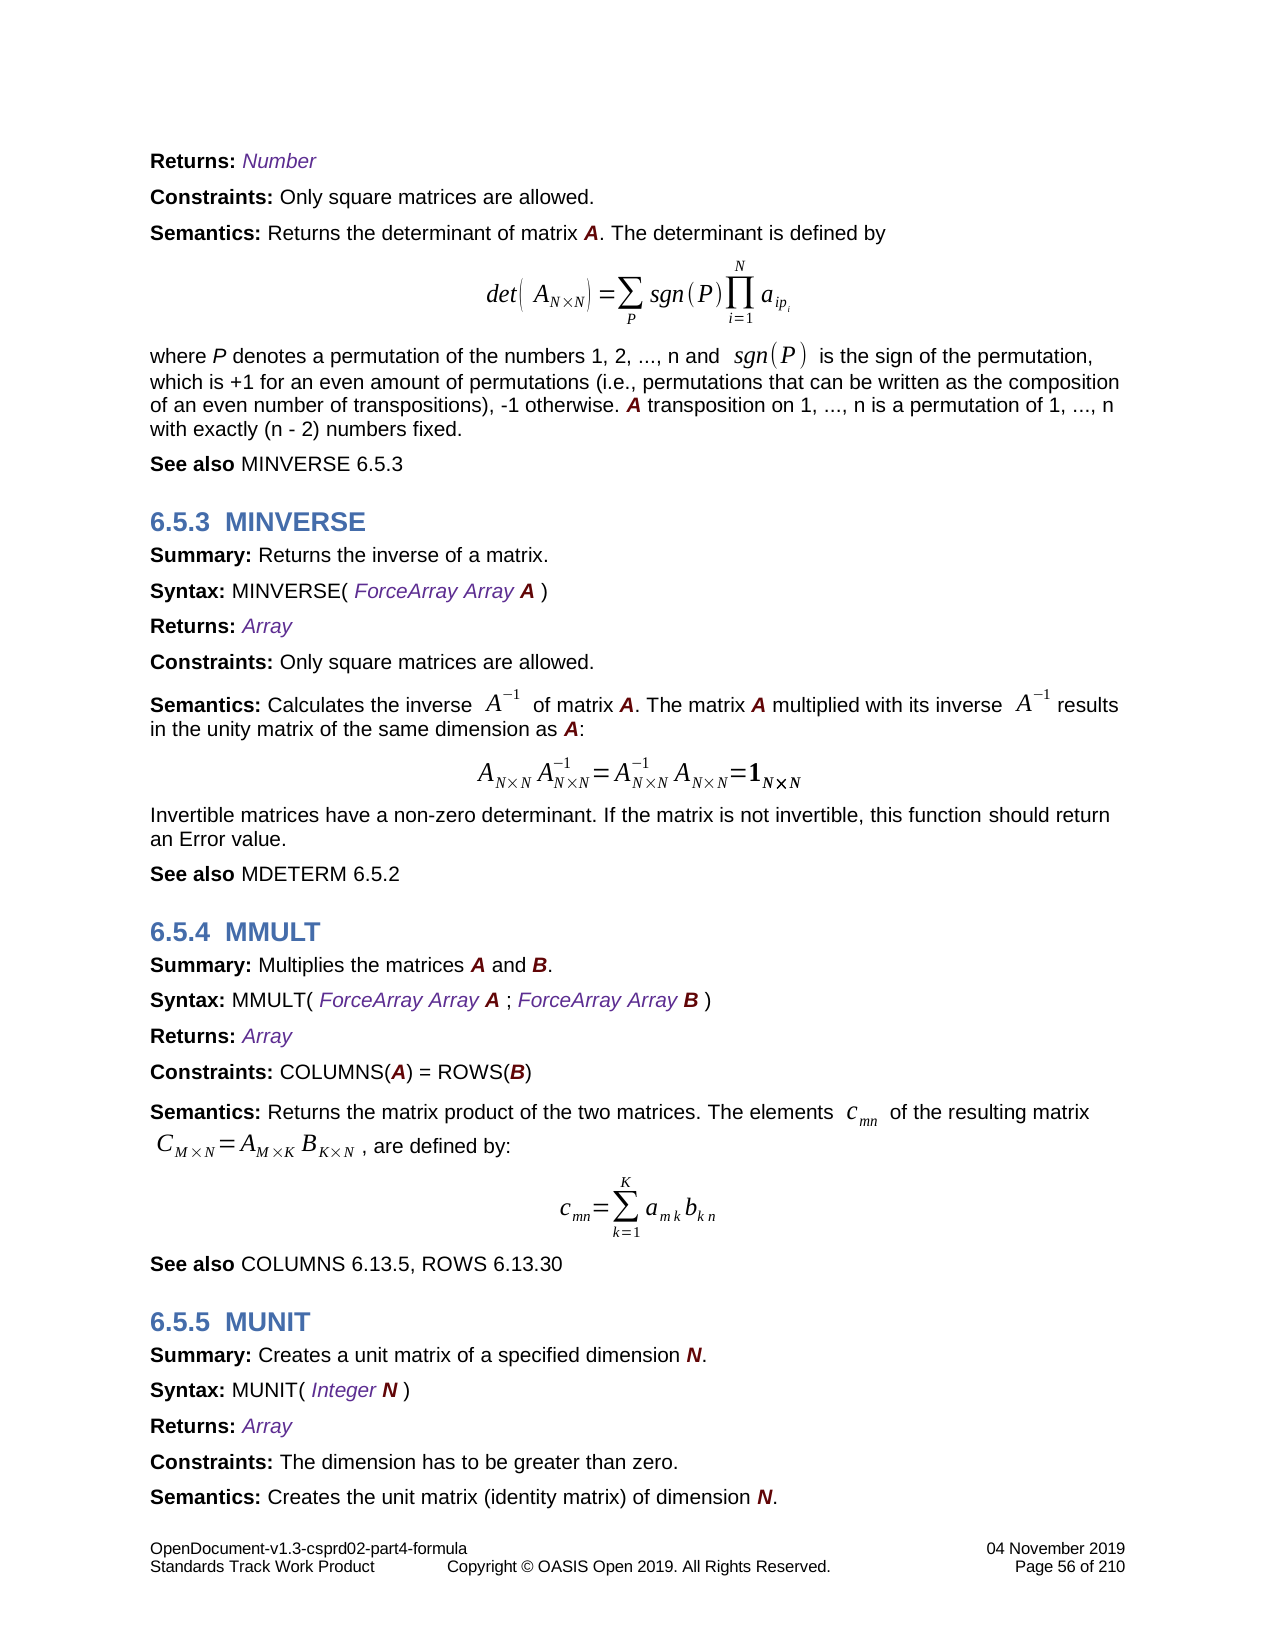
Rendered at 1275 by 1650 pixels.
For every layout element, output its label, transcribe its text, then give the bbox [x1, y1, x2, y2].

text Semantics: Returns the determinant of matrix A. The determinant is defined by [150, 221, 1125, 245]
text Constraints: Only square matrices are allowed. [150, 650, 1125, 674]
text Returns: Array [150, 1024, 1125, 1048]
text Semantics: Creates the unit matrix (identity matrix) of dimension N. [150, 1486, 1125, 1509]
text Semantics: Calculates the inverse of matrix A. The matrix A multiplied with its inverse results in the unity matrix of the same dimension as A: [150, 686, 1125, 741]
text where P denotes a permutation of the numbers 1, 2, ..., n and is the sign of the permutation, which is +1 for an even amount of permutations (i.e., permutations that can be written as the composition of an even number of transpositions), -1 otherwise. A transposition on 1, ..., n is a permutation of 1, ..., n with exactly (n - 2) numbers fixed. [150, 340, 1125, 441]
subtitle MUNIT [150, 1307, 1125, 1337]
text See also COLUMNS 6.13.5, ROWS 6.13.30 [150, 1253, 1125, 1276]
text Summary: Returns the inverse of a matrix. [150, 543, 1125, 567]
text See also MDETERM 6.5.2 [150, 863, 1125, 886]
text Syntax: MMULT( ForceArray Array A ; ForceArray Array B ) [150, 989, 1125, 1012]
text Constraints: COLUMNS(A) = ROWS(B) [150, 1060, 1125, 1084]
subtitle MMULT [150, 917, 1125, 947]
text Semantics: Returns the matrix product of the two matrices. The elements of the resulting matrix , are defined by: [150, 1096, 1125, 1161]
text Constraints: The dimension has to be greater than zero. [150, 1450, 1125, 1474]
text Constraints: Only square matrices are allowed. [150, 186, 1125, 209]
text Returns: Array [150, 615, 1125, 638]
subtitle MINVERSE [150, 507, 1125, 537]
text Syntax: MINVERSE( ForceArray Array A ) [150, 579, 1125, 603]
text Invertible matrices have a non-zero determinant. If the matrix is not invertible, this function should return an Error value. [150, 803, 1125, 851]
text Summary: Multiplies the matrices A and B. [150, 953, 1125, 977]
text Syntax: MUNIT( Integer N ) [150, 1379, 1125, 1402]
text Summary: Creates a unit matrix of a specified dimension N. [150, 1343, 1125, 1367]
text Returns: Array [150, 1414, 1125, 1438]
text See also MINVERSE 6.5.3 [150, 453, 1125, 476]
text Returns: Number [150, 150, 1125, 173]
